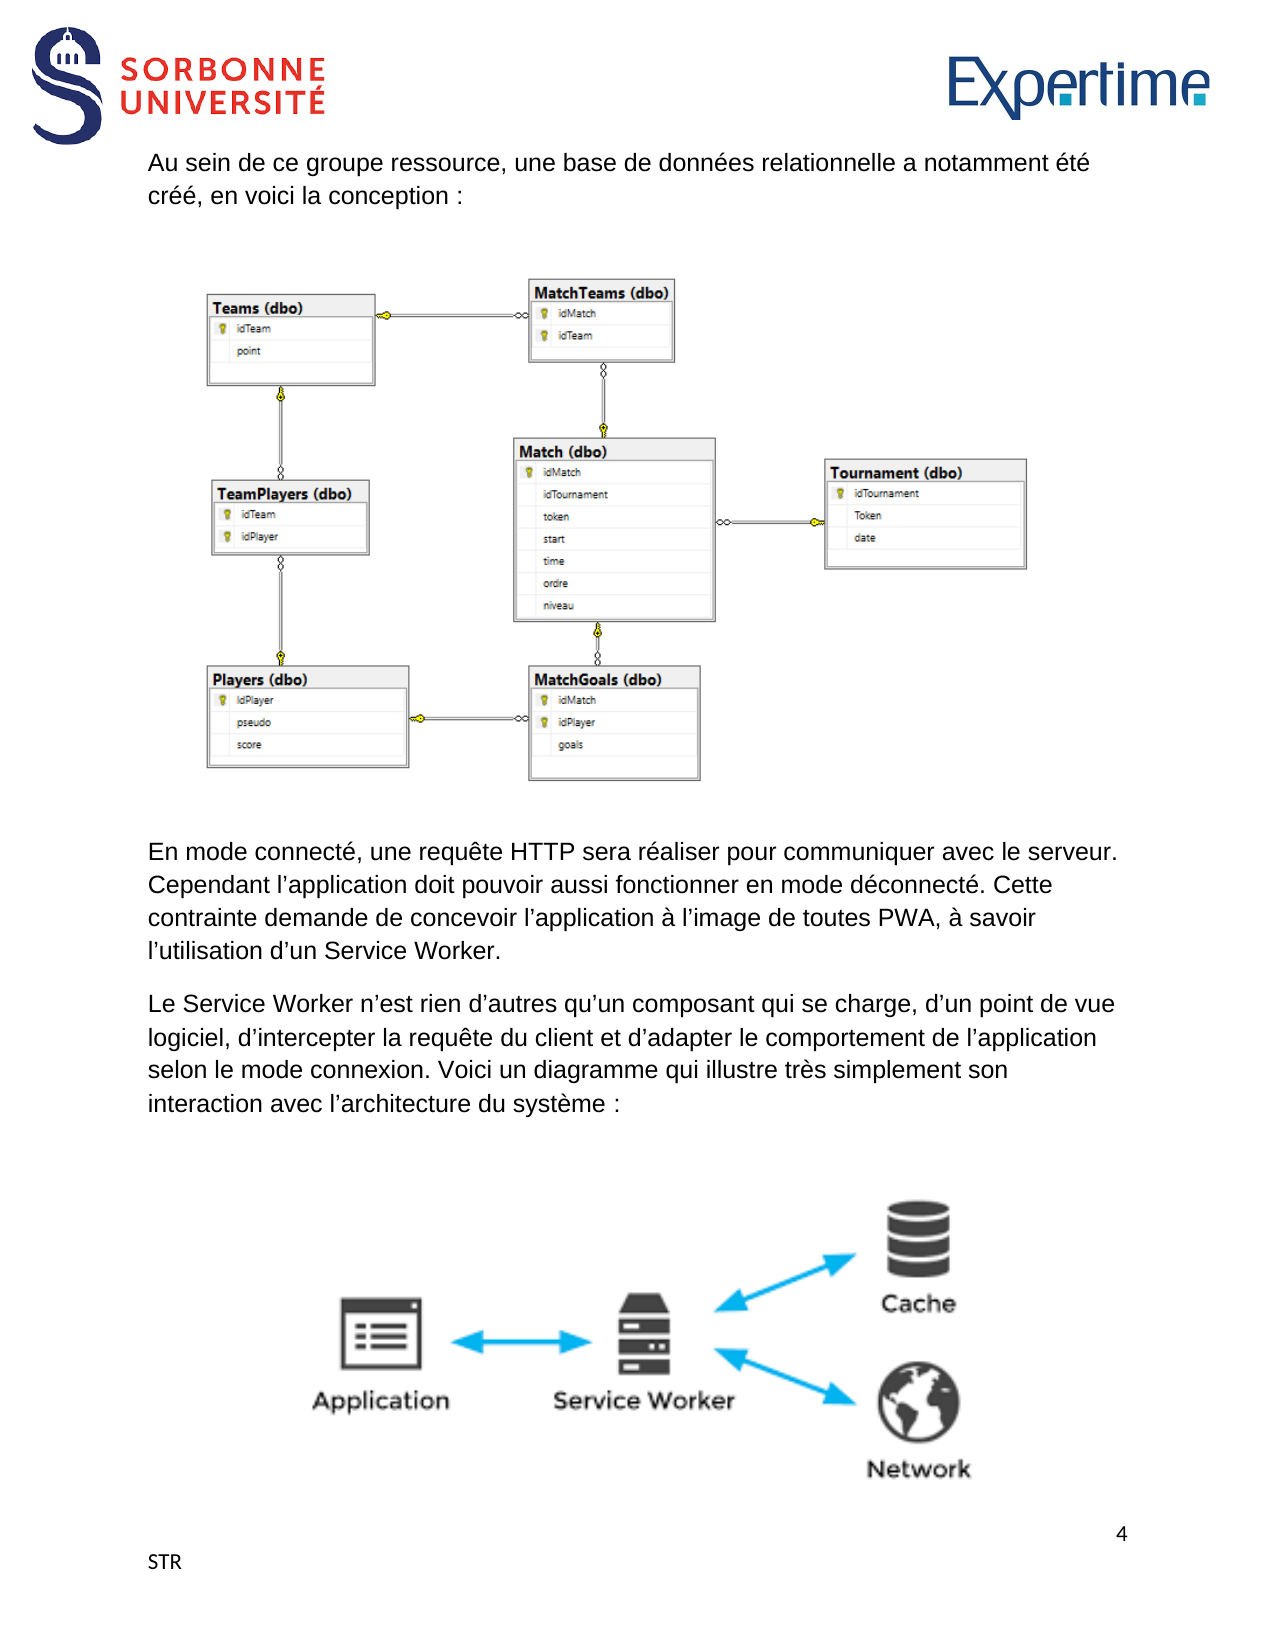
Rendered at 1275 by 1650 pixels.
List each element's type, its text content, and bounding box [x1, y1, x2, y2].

text Le Service Worker n’est rien d’autres qu’un composant qui se charge, d’un point de vue logiciel, d’intercepter la requête du client et d’adapter le comportement de l’application selon le mode connexion. Voici un diagramme qui illustre très simplement son interaction avec l’architecture du système : [148, 989, 1127, 1117]
picture [280, 1158, 1001, 1502]
text En mode connecté, une requête HTTP sera réaliser pour communiquer avec le serveur. Cependant l’application doit pouvoir aussi fonctionner en mode déconnecté. Cette contrainte demande de concevoir l’application à l’image de toutes PWA, à savoir l’utilisation d’un Service Worker. [148, 234, 1127, 964]
picture [138, 218, 1118, 808]
picture [31, 26, 325, 145]
text Au sein de ce groupe ressource, une base de données relationnelle a notamment été créé, en voici la conception : [148, 148, 1127, 209]
picture [945, 52, 1210, 120]
